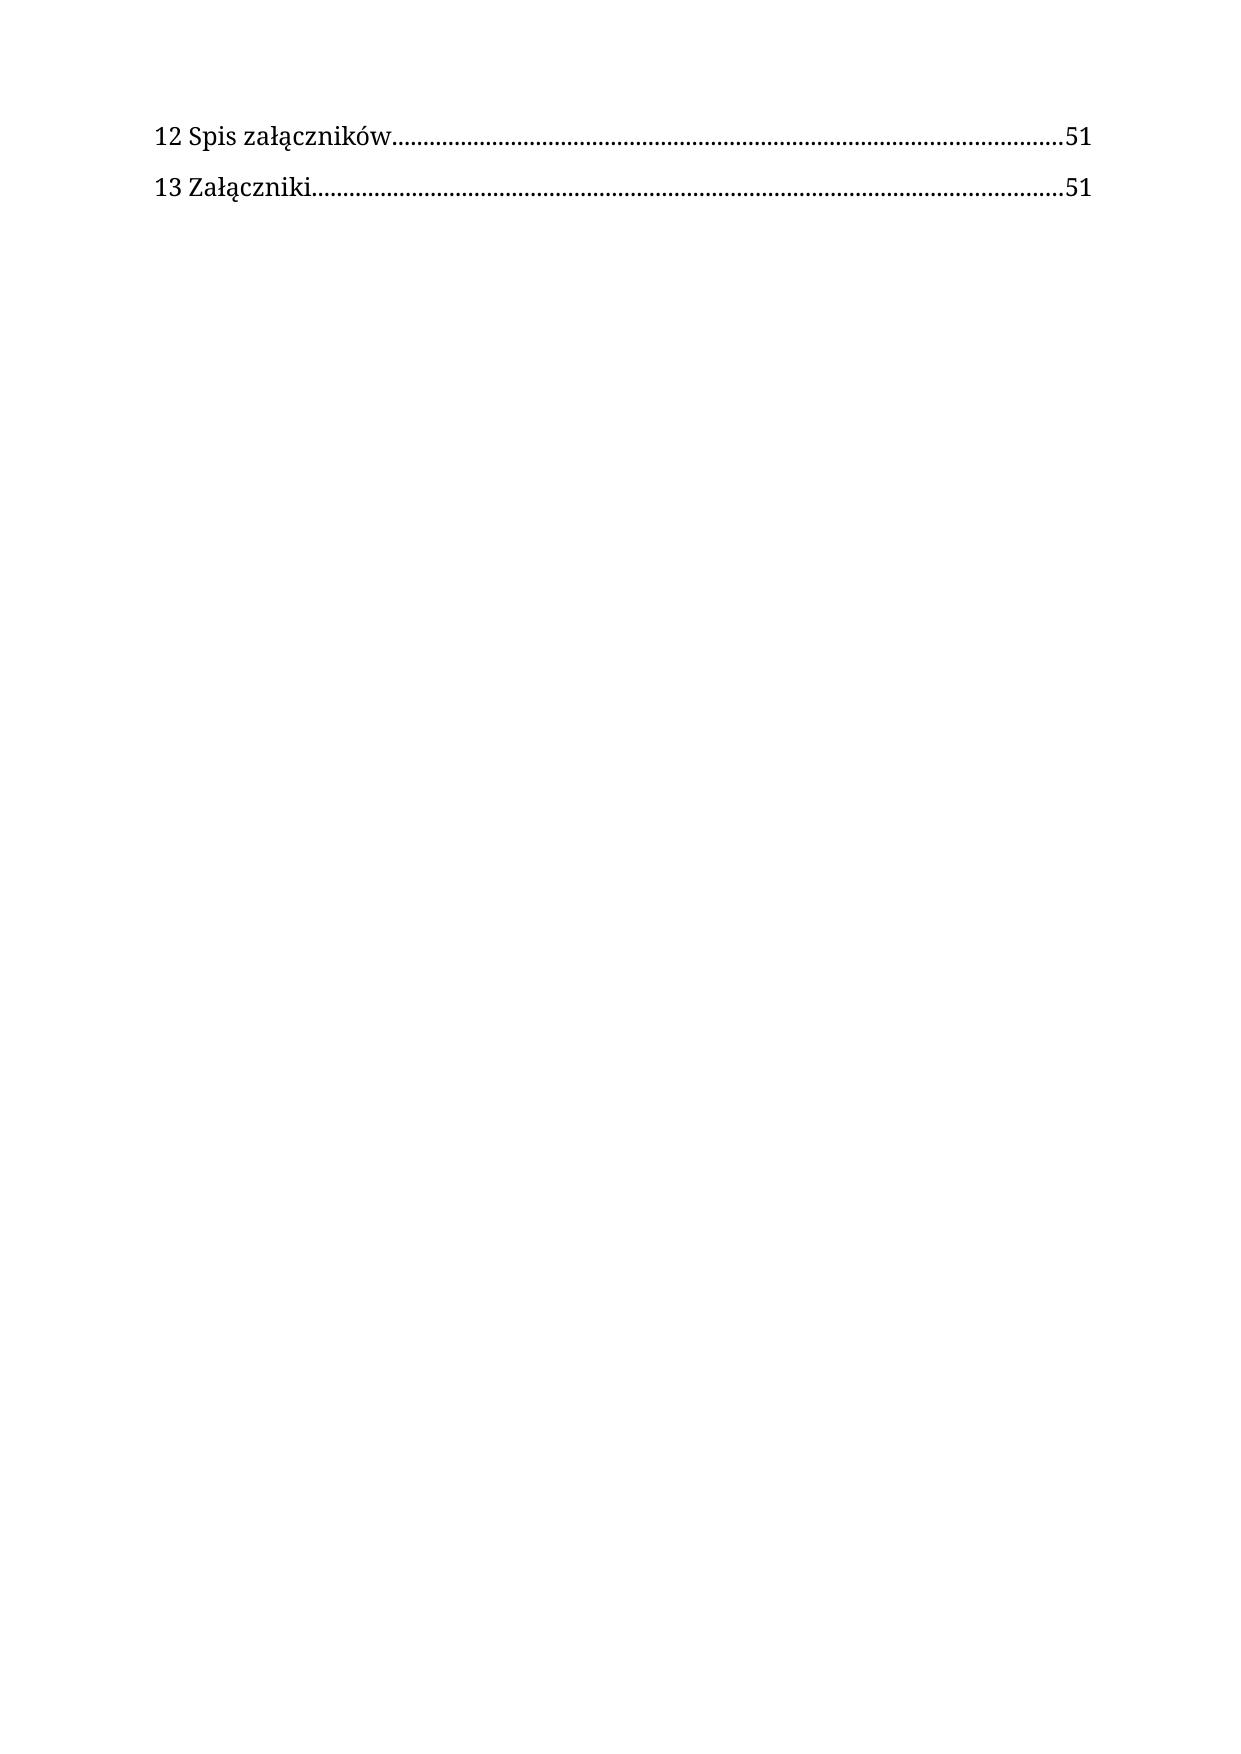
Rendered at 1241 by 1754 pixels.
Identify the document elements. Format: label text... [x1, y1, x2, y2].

text 13 Załączniki 51 [118, 169, 1122, 203]
text 12 Spis załączników 51 [118, 118, 1122, 152]
